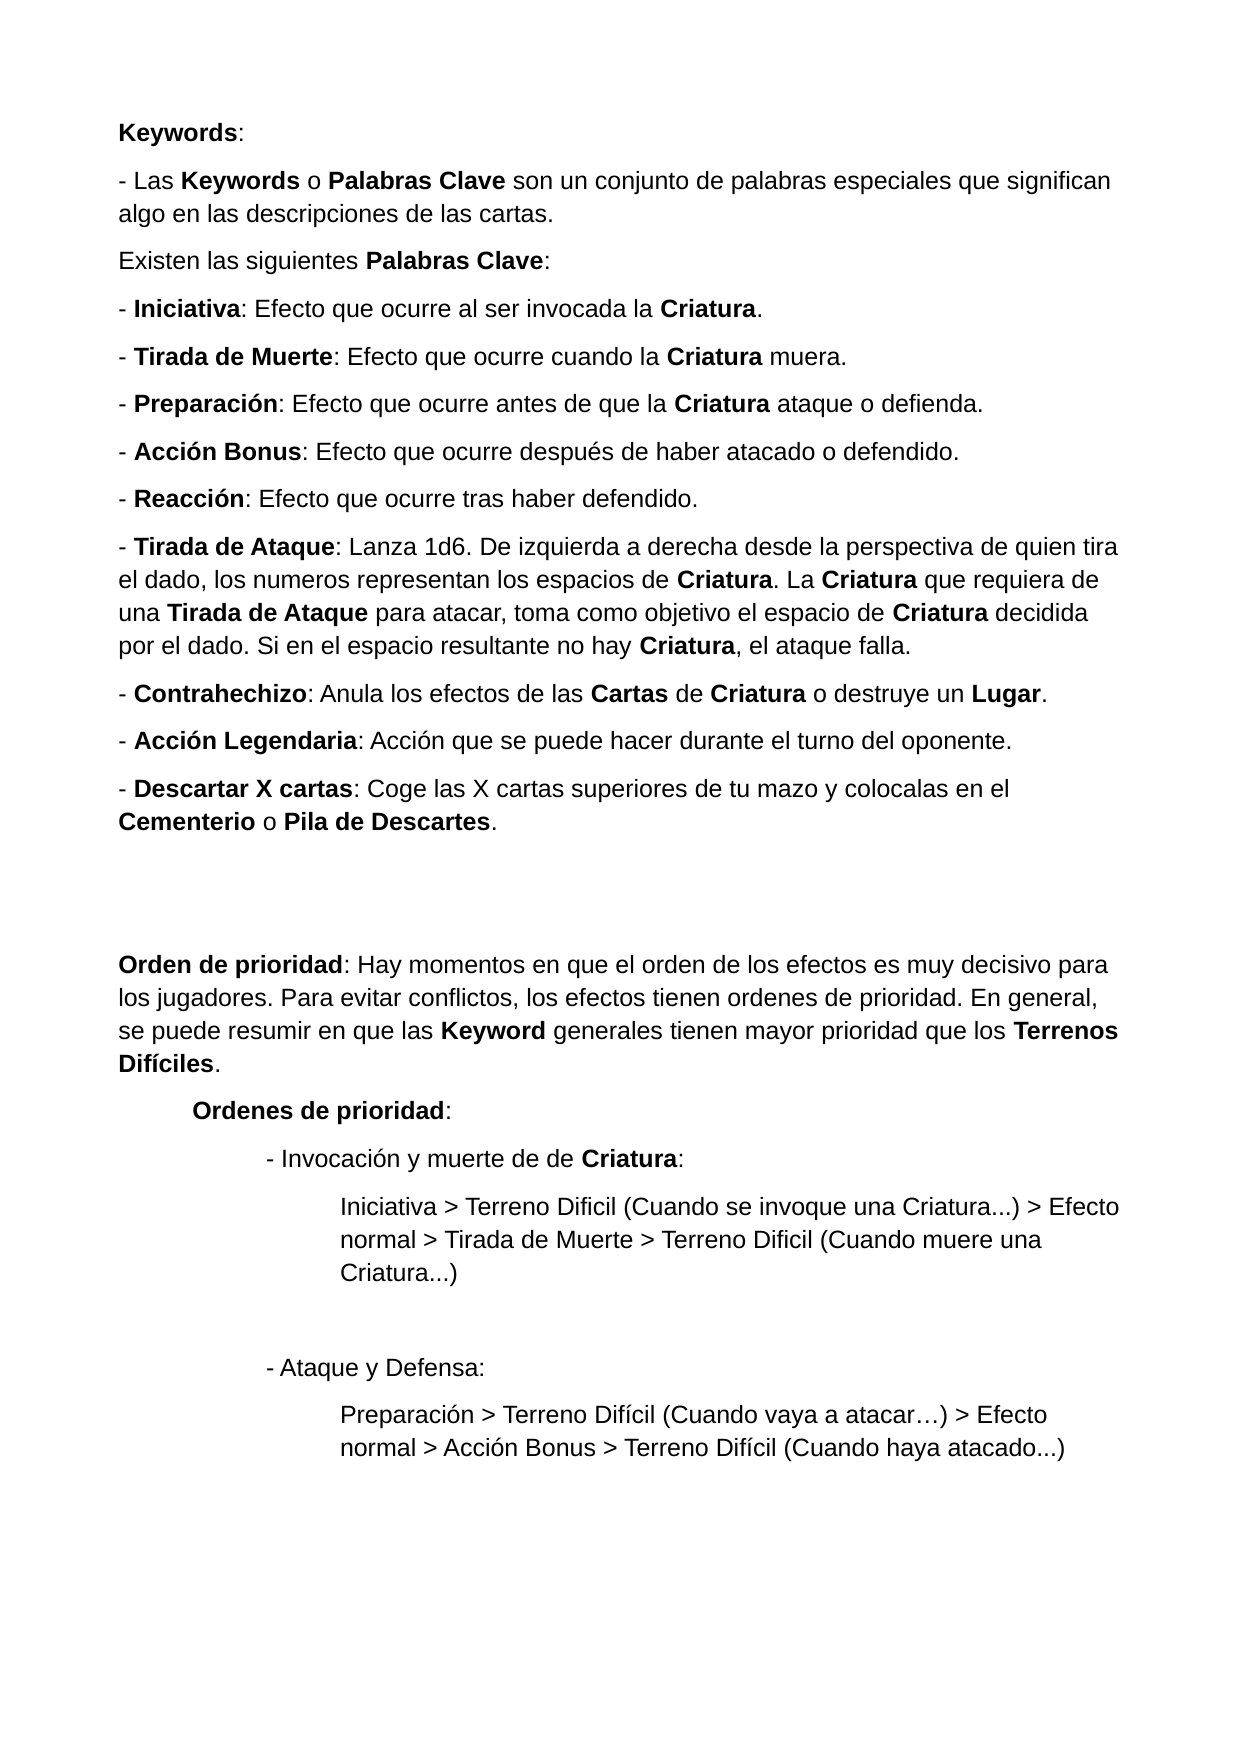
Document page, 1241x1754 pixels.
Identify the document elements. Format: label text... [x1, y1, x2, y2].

text - Contrahechizo: Anula los efectos de las Cartas de Criatura o destruye un Lugar. [118, 679, 1122, 707]
text Ordenes de prioridad: [118, 1096, 1122, 1125]
text Preparación > Terreno Difícil (Cuando vaya a atacar…) > Efecto normal > Acción Bonus > Terreno Difícil (Cuando haya atacado...) [118, 1400, 1122, 1462]
text Iniciativa > Terreno Dificil (Cuando se invoque una Criatura...) > Efecto normal > Tirada de Muerte > Terreno Dificil (Cuando muere una Criatura...) [118, 1192, 1122, 1286]
text - Tirada de Muerte: Efecto que ocurre cuando la Criatura muera. [118, 342, 1122, 370]
text Keywords: [118, 118, 1122, 147]
text Existen las siguientes Palabras Clave: [118, 246, 1122, 275]
text - Invocación y muerte de de Criatura: [118, 1144, 1122, 1173]
text - Las Keywords o Palabras Clave son un conjunto de palabras especiales que significan algo en las descripciones de las cartas. [118, 166, 1122, 227]
text - Tirada de Ataque: Lanza 1d6. De izquierda a derecha desde la perspectiva de quien tira el dado, los numeros representan los espacios de Criatura. La Criatura que requiera de una Tirada de Ataque para atacar, toma como objetivo el espacio de Criatura decidida por el dado. Si en el espacio resultante no hay Criatura, el ataque falla. [118, 532, 1122, 660]
text - Acción Legendaria: Acción que se puede hacer durante el turno del oponente. [118, 726, 1122, 755]
text - Preparación: Efecto que ocurre antes de que la Criatura ataque o defienda. [118, 389, 1122, 418]
text Orden de prioridad: Hay momentos en que el orden de los efectos es muy decisivo para los jugadores. Para evitar conflictos, los efectos tienen ordenes de prioridad. En general, se puede resumir en que las Keyword generales tienen mayor prioridad que los Terrenos Difíciles. [118, 950, 1122, 1077]
text - Iniciativa: Efecto que ocurre al ser invocada la Criatura. [118, 294, 1122, 323]
text - Reacción: Efecto que ocurre tras haber defendido. [118, 484, 1122, 513]
text - Acción Bonus: Efecto que ocurre después de haber atacado o defendido. [118, 437, 1122, 466]
text - Ataque y Defensa: [118, 1353, 1122, 1382]
text - Descartar X cartas: Coge las X cartas superiores de tu mazo y colocalas en el Cementerio o Pila de Descartes. [118, 774, 1122, 836]
